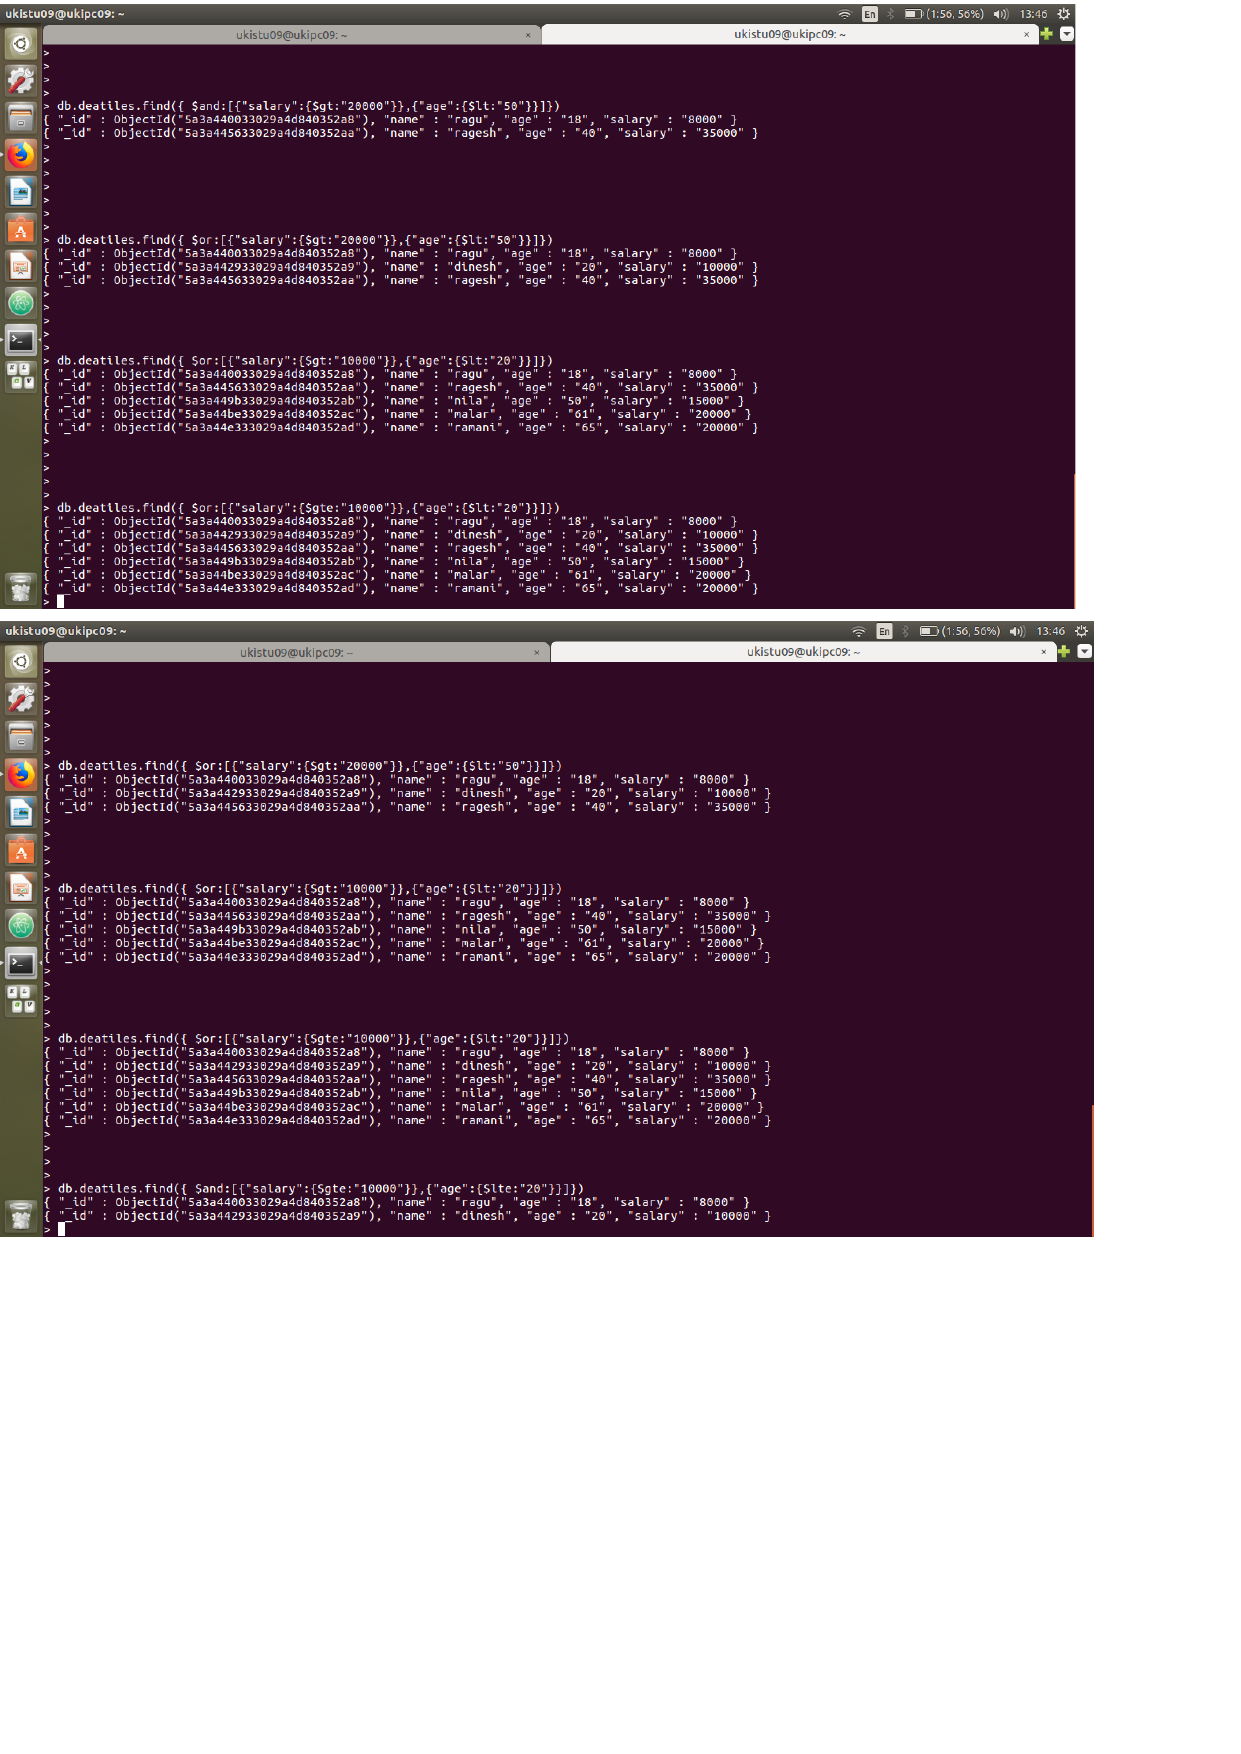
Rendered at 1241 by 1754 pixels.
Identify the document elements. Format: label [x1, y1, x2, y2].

picture [0, 621, 1094, 1237]
picture [0, 4, 1076, 609]
